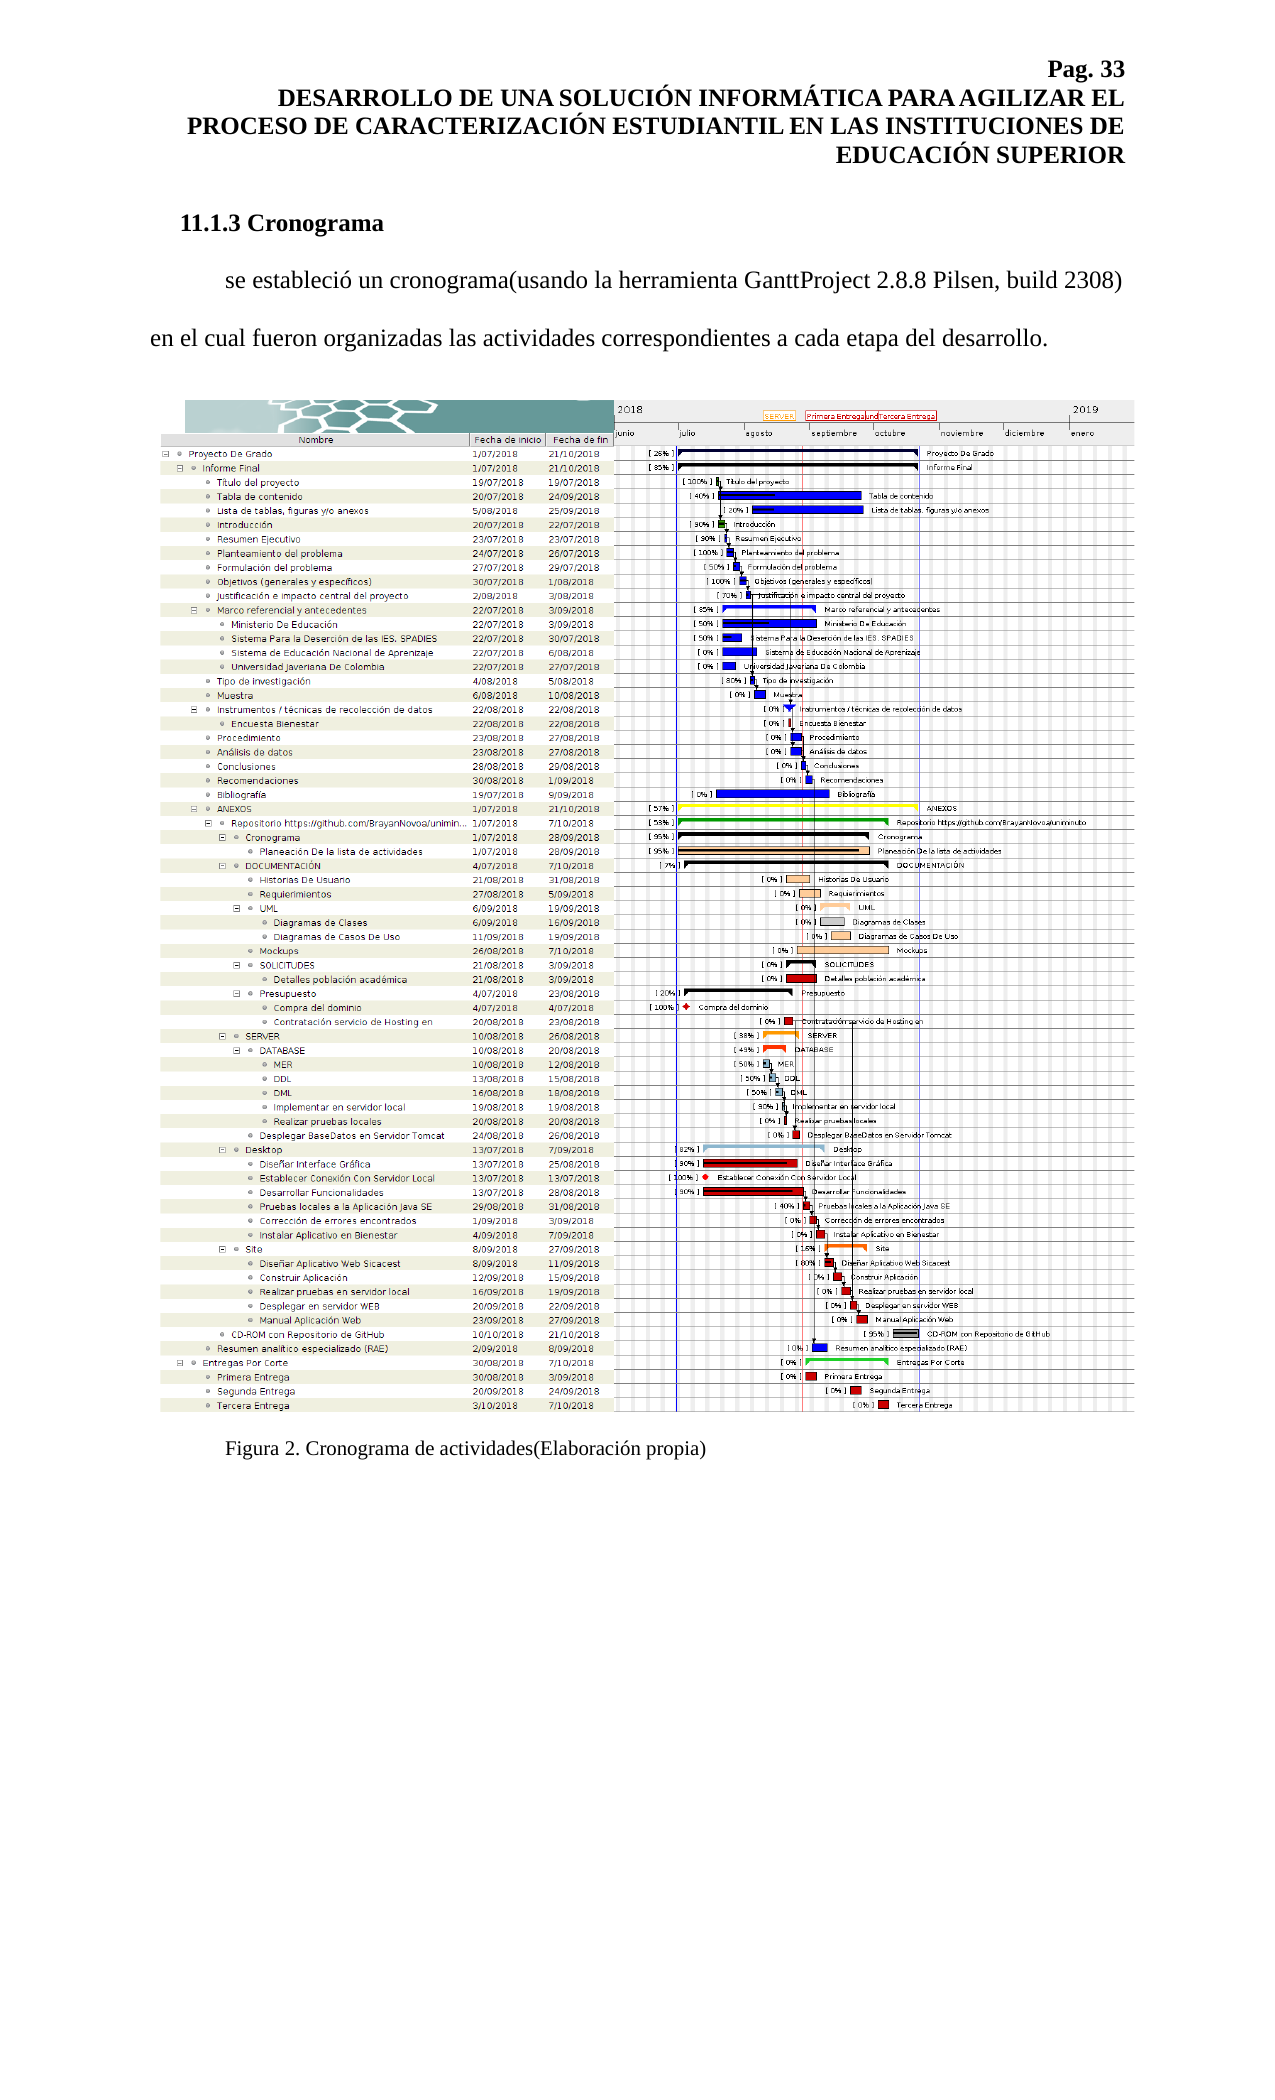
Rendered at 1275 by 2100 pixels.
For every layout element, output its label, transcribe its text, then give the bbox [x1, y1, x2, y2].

picture [160, 367, 1135, 1412]
text Figura 2. Cronograma de actividades(Elaboración propia) [150, 380, 1125, 1459]
subtitle 11.1.3 Cronograma [150, 208, 1125, 237]
text se estableció un cronograma(usando la herramienta GanttProject 2.8.8 Pilsen, build 2308) en el cual fueron organizadas las actividades correspondientes a cada etapa del desarrollo. [150, 265, 1125, 352]
